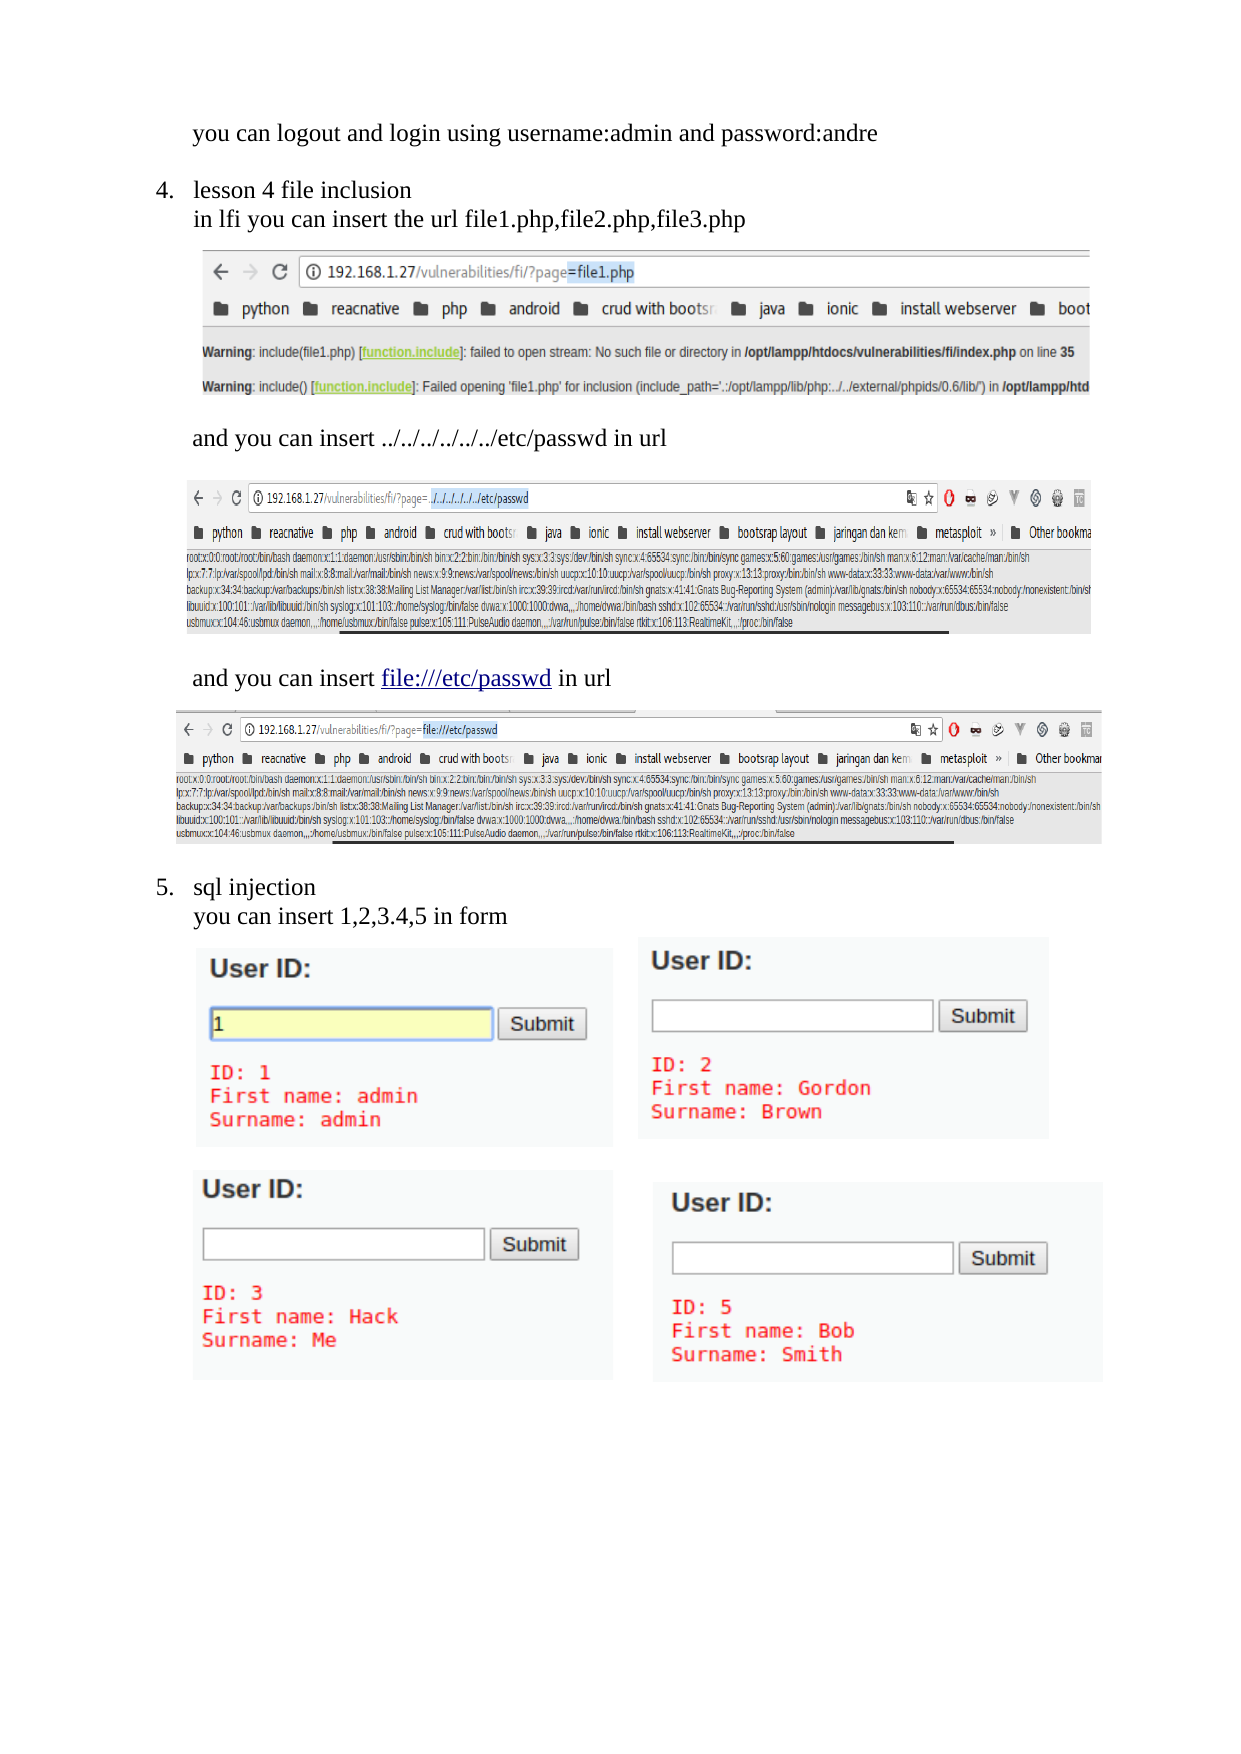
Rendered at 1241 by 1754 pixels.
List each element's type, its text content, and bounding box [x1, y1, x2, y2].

picture [186, 480, 1091, 634]
list sql injection [156, 872, 1122, 901]
text and you can insert file:///etc/passwd in url [118, 663, 1122, 692]
list you can insert 1,2,3.4,5 in form [156, 901, 1122, 930]
picture [196, 948, 614, 1147]
picture [202, 250, 1090, 395]
picture [176, 710, 1102, 844]
picture [638, 937, 1049, 1139]
list lesson 4 file inclusion [156, 176, 1122, 204]
text and you can insert ../../../../../../etc/passwd in url [118, 423, 1122, 452]
picture [652, 1182, 1103, 1382]
text you can logout and login using username:admin and password:andre [118, 118, 1122, 147]
list in lfi you can insert the url file1.php,file2.php,file3.php [156, 204, 1122, 233]
picture [192, 1170, 614, 1380]
